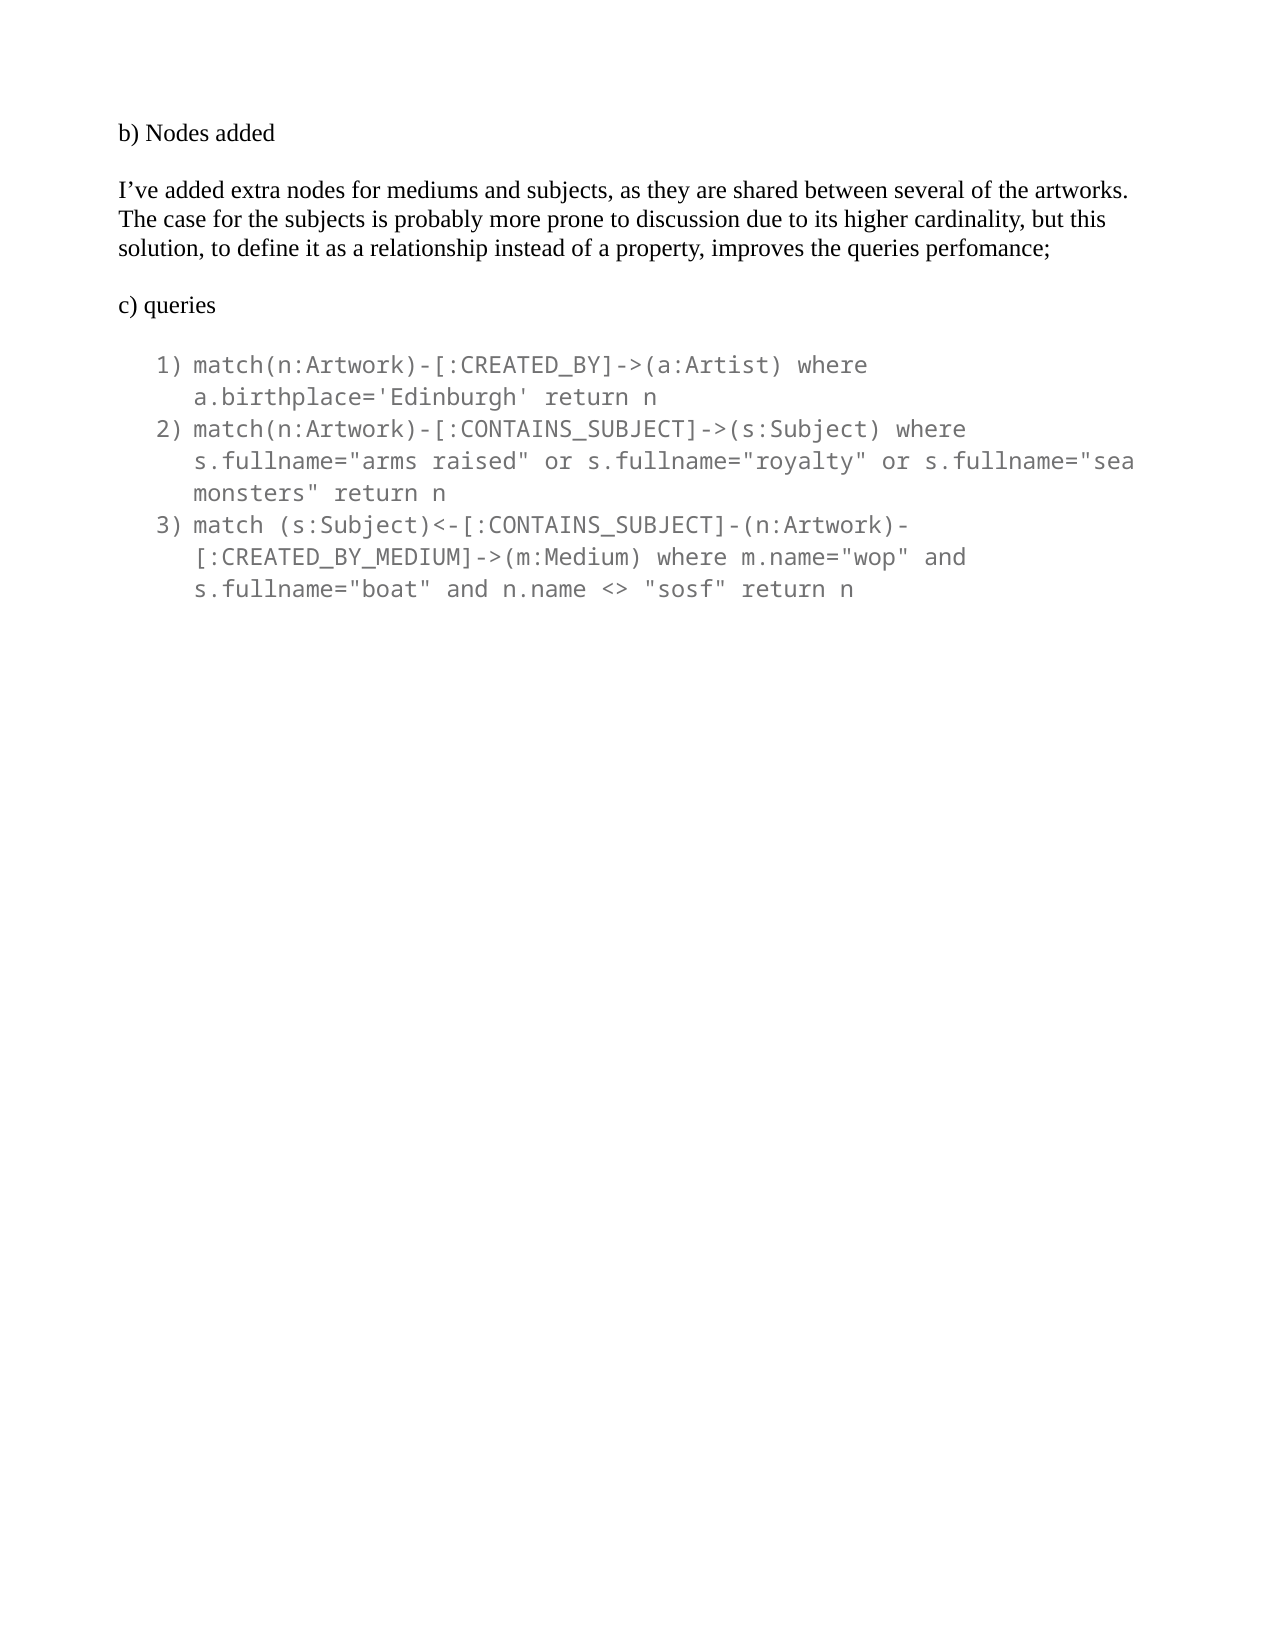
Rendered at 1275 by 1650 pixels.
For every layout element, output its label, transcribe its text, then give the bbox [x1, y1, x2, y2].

text b) Nodes added [118, 118, 1157, 147]
text c) queries [118, 291, 1157, 319]
text I’ve added extra nodes for mediums and subjects, as they are shared between several of the artworks. The case for the subjects is probably more prone to discussion due to its higher cardinality, but this solution, to define it as a relationship instead of a property, improves the queries perfomance; [118, 176, 1157, 262]
list match(n:Artwork)-[:CREATED_BY]->(a:Artist) where a.birthplace='Edinburgh' return n [156, 348, 1157, 412]
list match(n:Artwork)-[:CONTAINS_SUBJECT]->(s:Subject) where s.fullname="arms raised" or s.fullname="royalty" or s.fullname="sea monsters" return n [156, 412, 1157, 508]
list match (s:Subject)<-[:CONTAINS_SUBJECT]-(n:Artwork)-[:CREATED_BY_MEDIUM]->(m:Medium) where m.name="wop" and s.fullname="boat" and n.name <> "sosf" return n [156, 508, 1157, 604]
